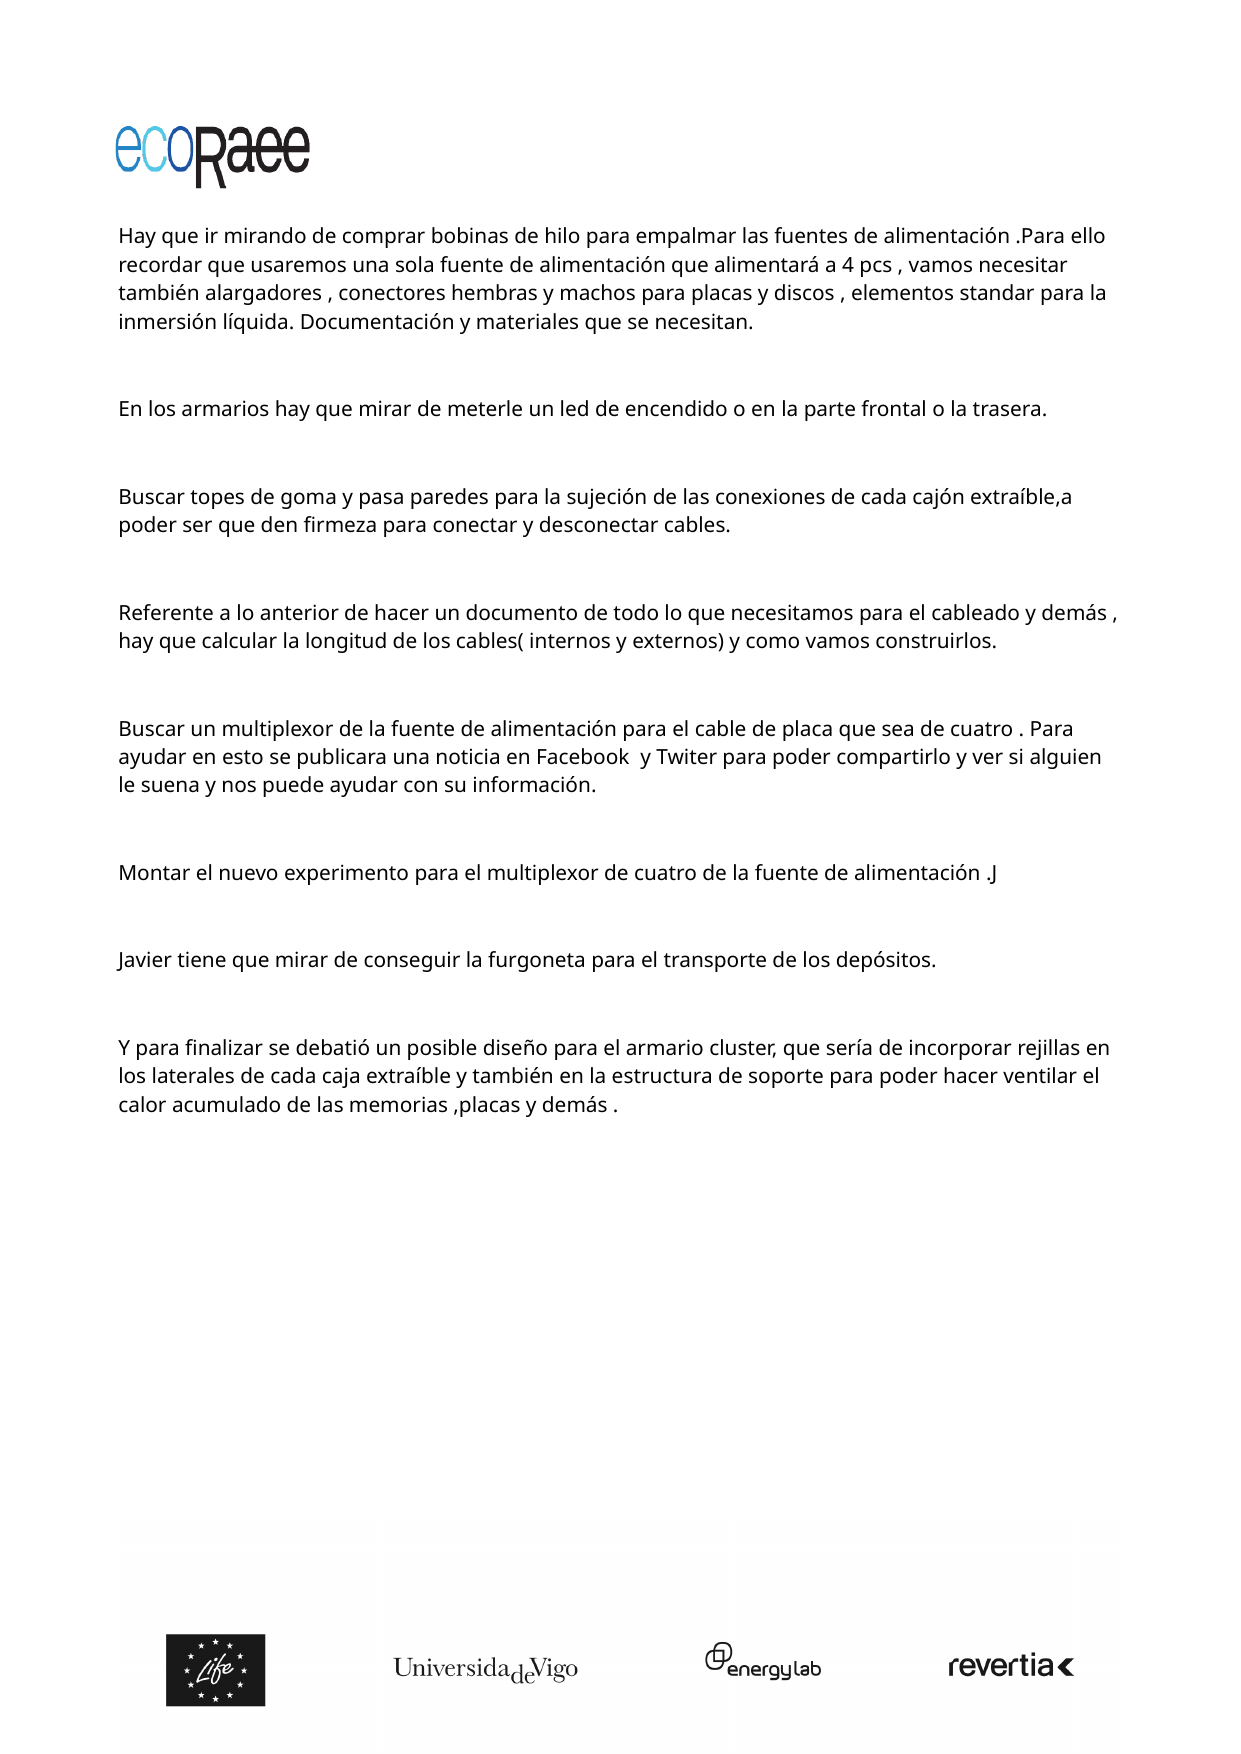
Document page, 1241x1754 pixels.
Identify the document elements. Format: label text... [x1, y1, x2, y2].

text Javier tiene que mirar de conseguir la furgoneta para el transporte de los depósitos. [118, 946, 1122, 974]
picture [118, 1514, 1123, 1754]
text En los armarios hay que mirar de meterle un led de encendido o en la parte frontal o la trasera. [118, 394, 1122, 423]
picture [114, 124, 311, 190]
text Buscar topes de goma y pasa paredes para la sujeción de las conexiones de cada cajón extraíble,a poder ser que den firmeza para conectar y desconectar cables. [118, 482, 1122, 539]
text Buscar un multiplexor de la fuente de alimentación para el cable de placa que sea de cuatro . Para ayudar en esto se publicara una noticia en Facebook y Twiter para poder compartirlo y ver si alguien le suena y nos puede ayudar con su información. [118, 714, 1122, 799]
text Montar el nuevo experimento para el multiplexor de cuatro de la fuente de alimentación .J [118, 858, 1122, 886]
text Y para finalizar se debatió un posible diseño para el armario cluster, que sería de incorporar rejillas en los laterales de cada caja extraíble y también en la estructura de soporte para poder hacer ventilar el calor acumulado de las memorias ,placas y demás . [118, 1033, 1122, 1118]
text Hay que ir mirando de comprar bobinas de hilo para empalmar las fuentes de alimentación .Para ello recordar que usaremos una sola fuente de alimentación que alimentará a 4 pcs , vamos necesitar también alargadores , conectores hembras y machos para placas y discos , elementos standar para la inmersión líquida. Documentación y materiales que se necesitan. [118, 221, 1122, 335]
text Referente a lo anterior de hacer un documento de todo lo que necesitamos para el cableado y demás , hay que calcular la longitud de los cables( internos y externos) y como vamos construirlos. [118, 598, 1122, 654]
